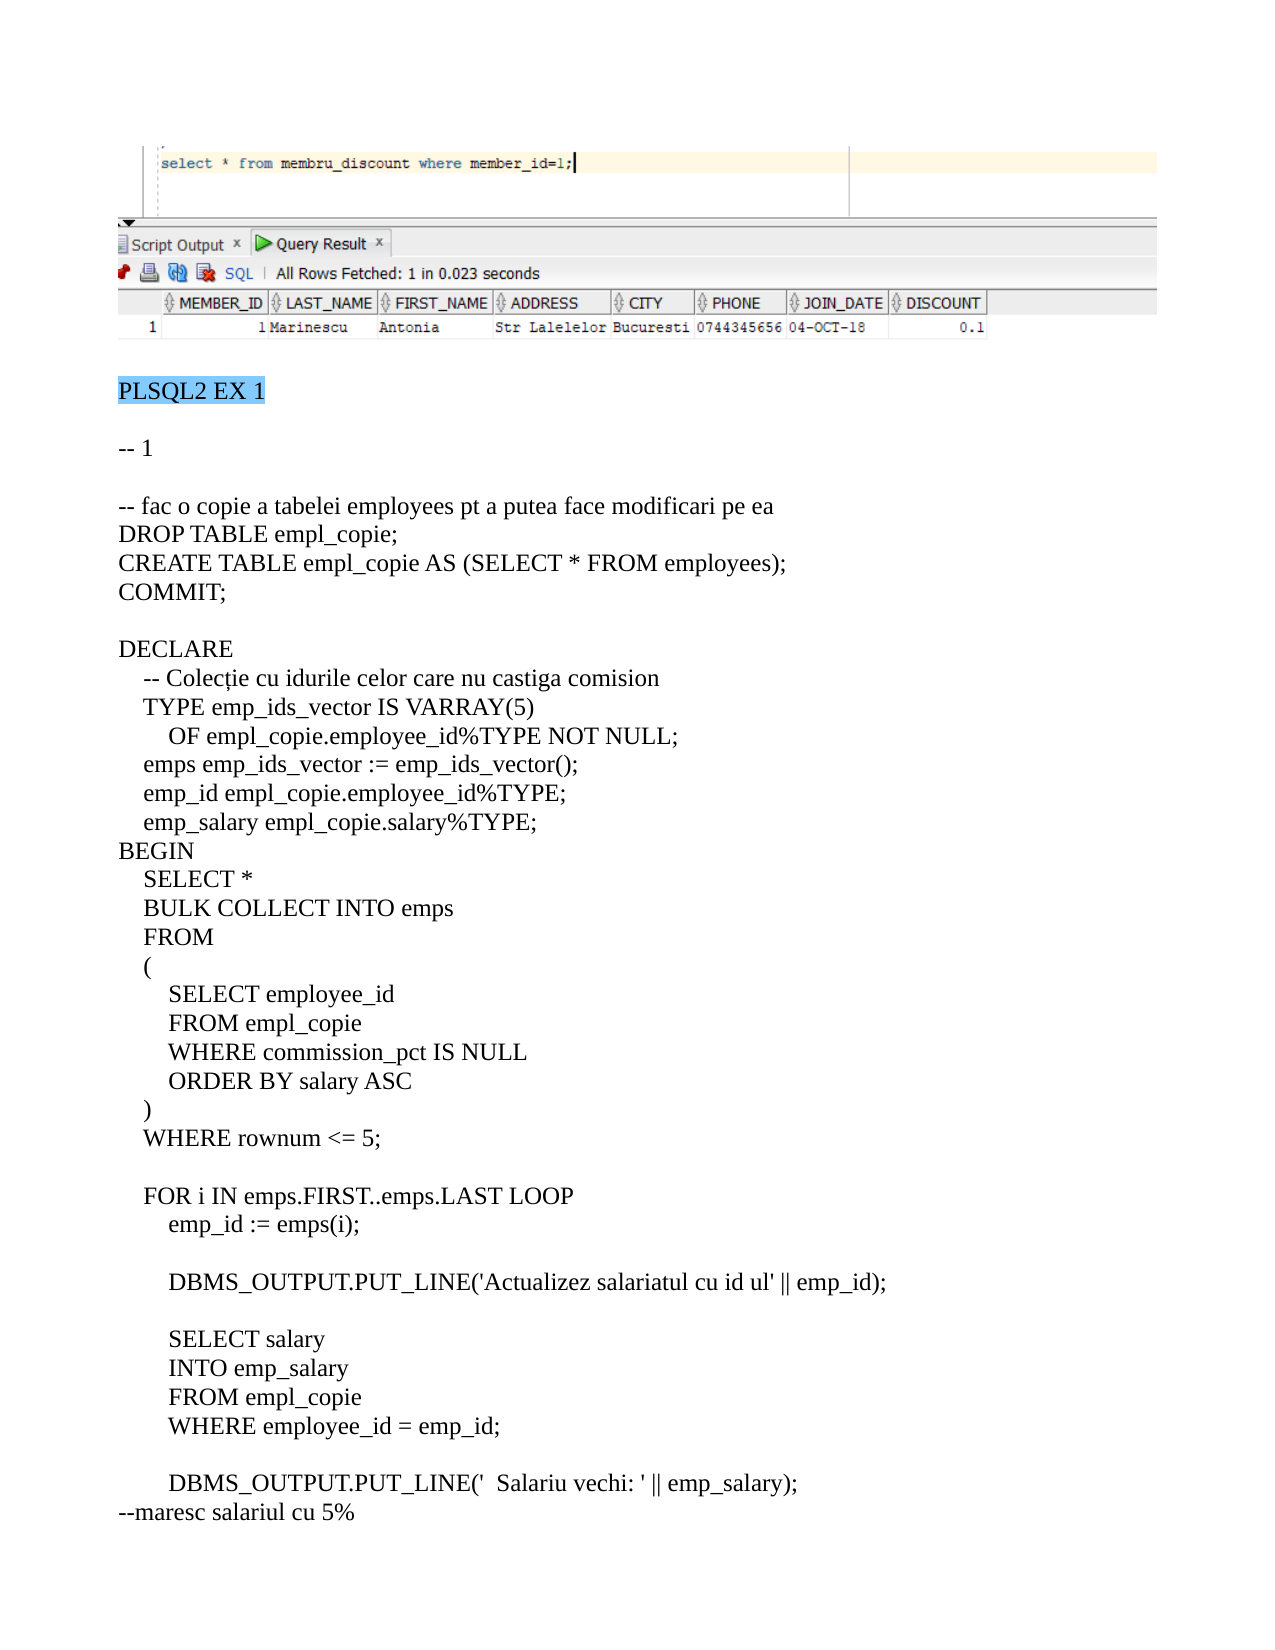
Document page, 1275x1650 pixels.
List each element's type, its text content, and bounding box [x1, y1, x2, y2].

text BULK COLLECT INTO emps [118, 893, 1157, 922]
text PLSQL2 EX 1 [118, 376, 1157, 404]
text FROM empl_copie [118, 1382, 1157, 1411]
text FROM empl_copie [118, 1008, 1157, 1037]
text OF empl_copie.employee_id%TYPE NOT NULL; [118, 721, 1157, 749]
text FOR i IN emps.FIRST..emps.LAST LOOP [118, 1181, 1157, 1209]
text TYPE emp_ids_vector IS VARRAY(5) [118, 692, 1157, 721]
text SELECT * [118, 864, 1157, 893]
text DBMS_OUTPUT.PUT_LINE(' Salariu vechi: ' || emp_salary); [118, 1468, 1157, 1497]
text emps emp_ids_vector := emp_ids_vector(); [118, 749, 1157, 778]
text -- 1 [118, 433, 1157, 462]
text SELECT salary [118, 1324, 1157, 1353]
text ( [118, 951, 1157, 979]
text CREATE TABLE empl_copie AS (SELECT * FROM employees); [118, 548, 1157, 577]
text -- Colecție cu idurile celor care nu castiga comision [118, 663, 1157, 692]
text -- fac o copie a tabelei employees pt a putea face modificari pe ea [118, 491, 1157, 519]
text emp_salary empl_copie.salary%TYPE; [118, 807, 1157, 836]
text DROP TABLE empl_copie; [118, 519, 1157, 548]
text ORDER BY salary ASC [118, 1066, 1157, 1094]
text --maresc salariul cu 5% [118, 1497, 1157, 1526]
text FROM [118, 922, 1157, 951]
text DBMS_OUTPUT.PUT_LINE('Actualizez salariatul cu id ul' || emp_id); [118, 1267, 1157, 1296]
text BEGIN [118, 836, 1157, 864]
text INTO emp_salary [118, 1353, 1157, 1382]
text ) [118, 1094, 1157, 1123]
text WHERE rownum <= 5; [118, 1123, 1157, 1152]
text DECLARE [118, 634, 1157, 663]
text emp_id := emps(i); [118, 1209, 1157, 1238]
text COMMIT; [118, 577, 1157, 606]
text WHERE employee_id = emp_id; [118, 1411, 1157, 1439]
text SELECT employee_id [118, 979, 1157, 1008]
text WHERE commission_pct IS NULL [118, 1037, 1157, 1066]
text emp_id empl_copie.employee_id%TYPE; [118, 778, 1157, 807]
